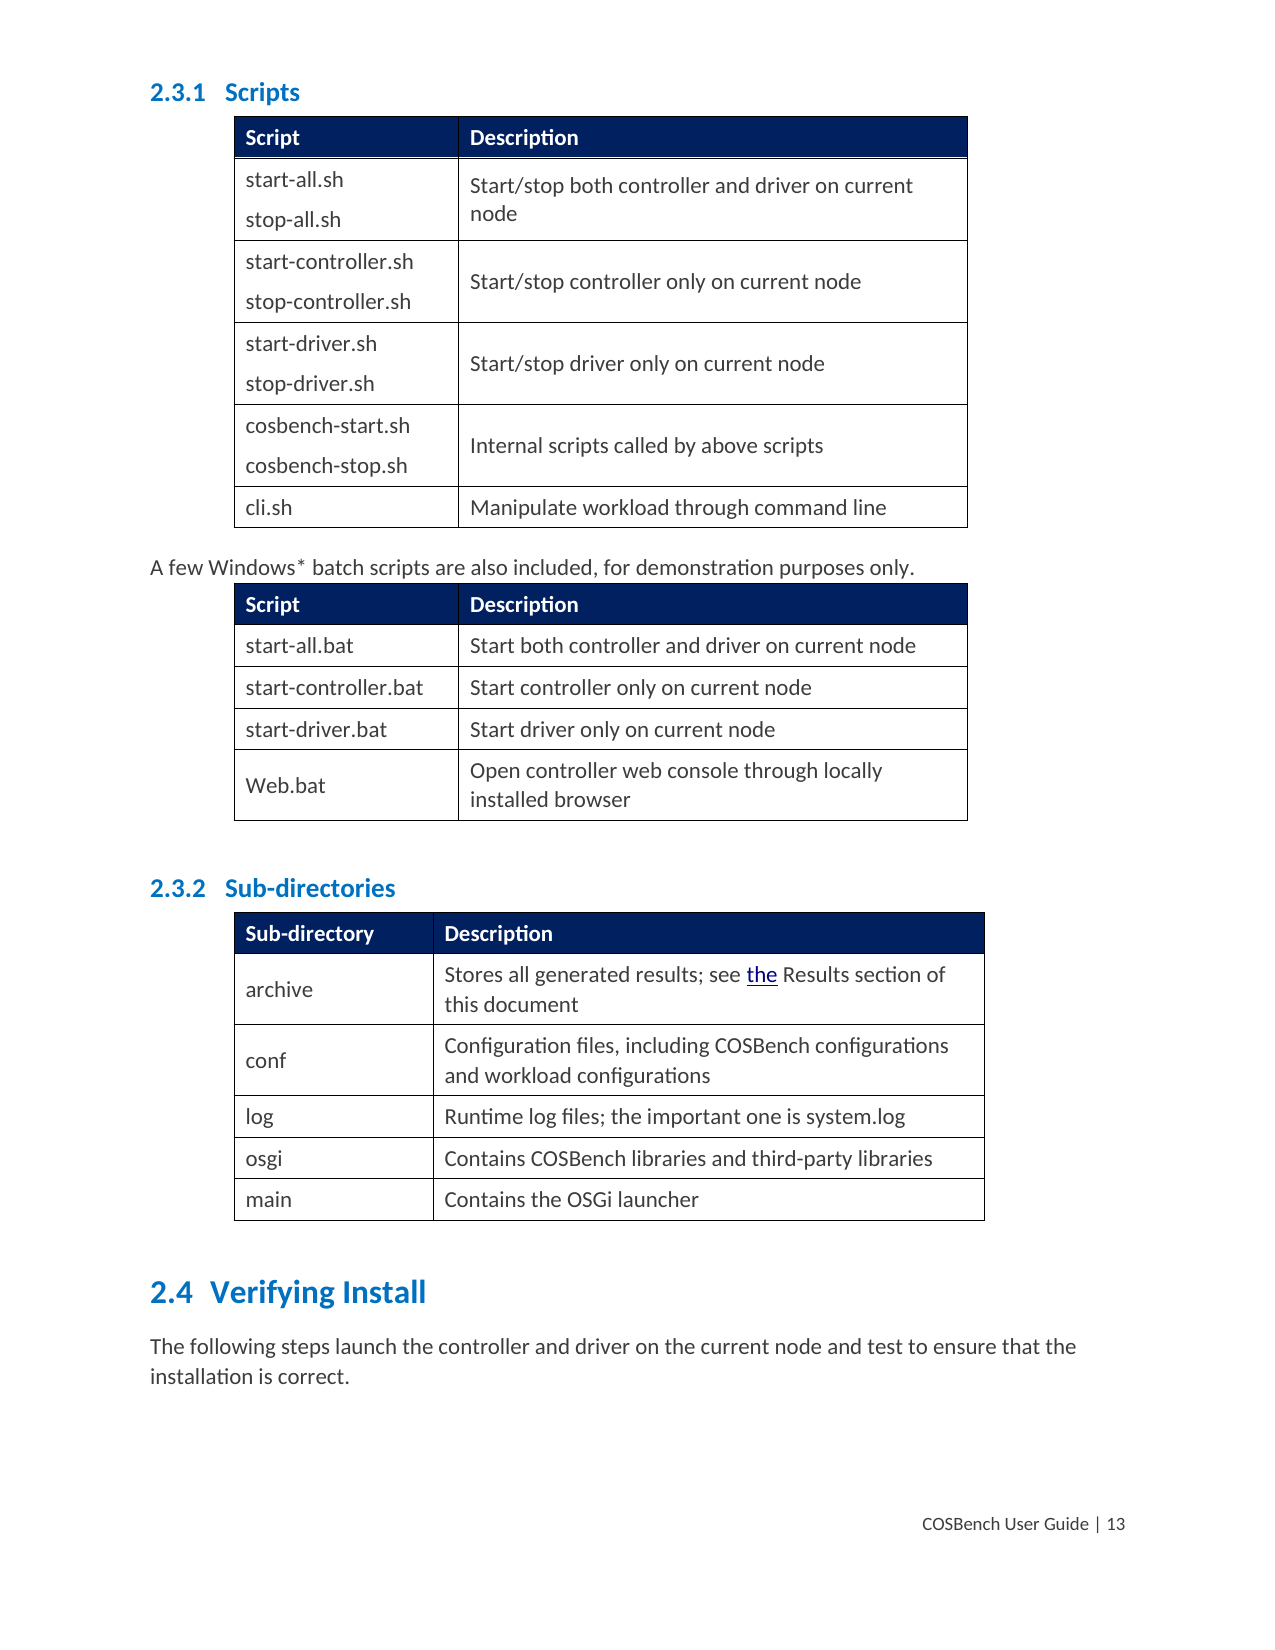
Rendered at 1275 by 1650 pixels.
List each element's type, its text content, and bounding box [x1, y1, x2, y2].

table_cell Start driver only on current node [459, 709, 967, 749]
table_header Sub-directory [235, 913, 433, 953]
table_cell Stores all generated results; see the Results section of this document [434, 954, 984, 1024]
table_cell start-driver.sh stop-driver.sh [235, 323, 458, 404]
table_header Description [459, 117, 967, 157]
table_cell Configuration files, including COSBench configurations and workload configurations [434, 1025, 984, 1095]
table_header Script [235, 117, 458, 157]
subtitle Scripts [150, 75, 1125, 108]
table_cell cosbench-start.sh cosbench-stop.sh [235, 405, 458, 486]
table_cell archive [235, 954, 433, 1024]
subtitle Verifying Install [150, 1271, 1125, 1312]
table_cell Start controller only on current node [459, 667, 967, 707]
table_header Script [235, 584, 458, 624]
subtitle Sub-directories [150, 871, 1125, 904]
table_cell osgi [235, 1138, 433, 1178]
table_cell main [235, 1179, 433, 1220]
table_header Description [434, 913, 984, 953]
table_cell Start both controller and driver on current node [459, 625, 967, 666]
table_cell conf [235, 1025, 433, 1095]
table_cell start-controller.sh stop-controller.sh [235, 241, 458, 322]
text The following steps launch the controller and driver on the current node and test to ensure that the installation is correct. [150, 1332, 1125, 1390]
table_cell Start/stop controller only on current node [459, 241, 967, 322]
table_cell Start/stop both controller and driver on current node [459, 159, 967, 239]
table_cell Internal scripts called by above scripts [459, 405, 967, 486]
text A few Windows* batch scripts are also included, for demonstration purposes only. [150, 553, 1125, 581]
table_cell Contains the OSGi launcher [434, 1179, 984, 1220]
table_cell Web.bat [235, 750, 458, 820]
table_cell Open controller web console through locally installed browser [459, 750, 967, 820]
table_cell Contains COSBench libraries and third-party libraries [434, 1138, 984, 1178]
table_cell start-all.sh stop-all.sh [235, 159, 458, 239]
table_cell cli.sh [235, 487, 458, 527]
table_cell start-controller.bat [235, 667, 458, 707]
table_cell log [235, 1096, 433, 1137]
table_cell Start/stop driver only on current node [459, 323, 967, 404]
table_cell Runtime log files; the important one is system.log [434, 1096, 984, 1137]
table_cell start-all.bat [235, 625, 458, 666]
table_cell start-driver.bat [235, 709, 458, 749]
table_cell Manipulate workload through command line [459, 487, 967, 527]
table_header Description [459, 584, 967, 624]
